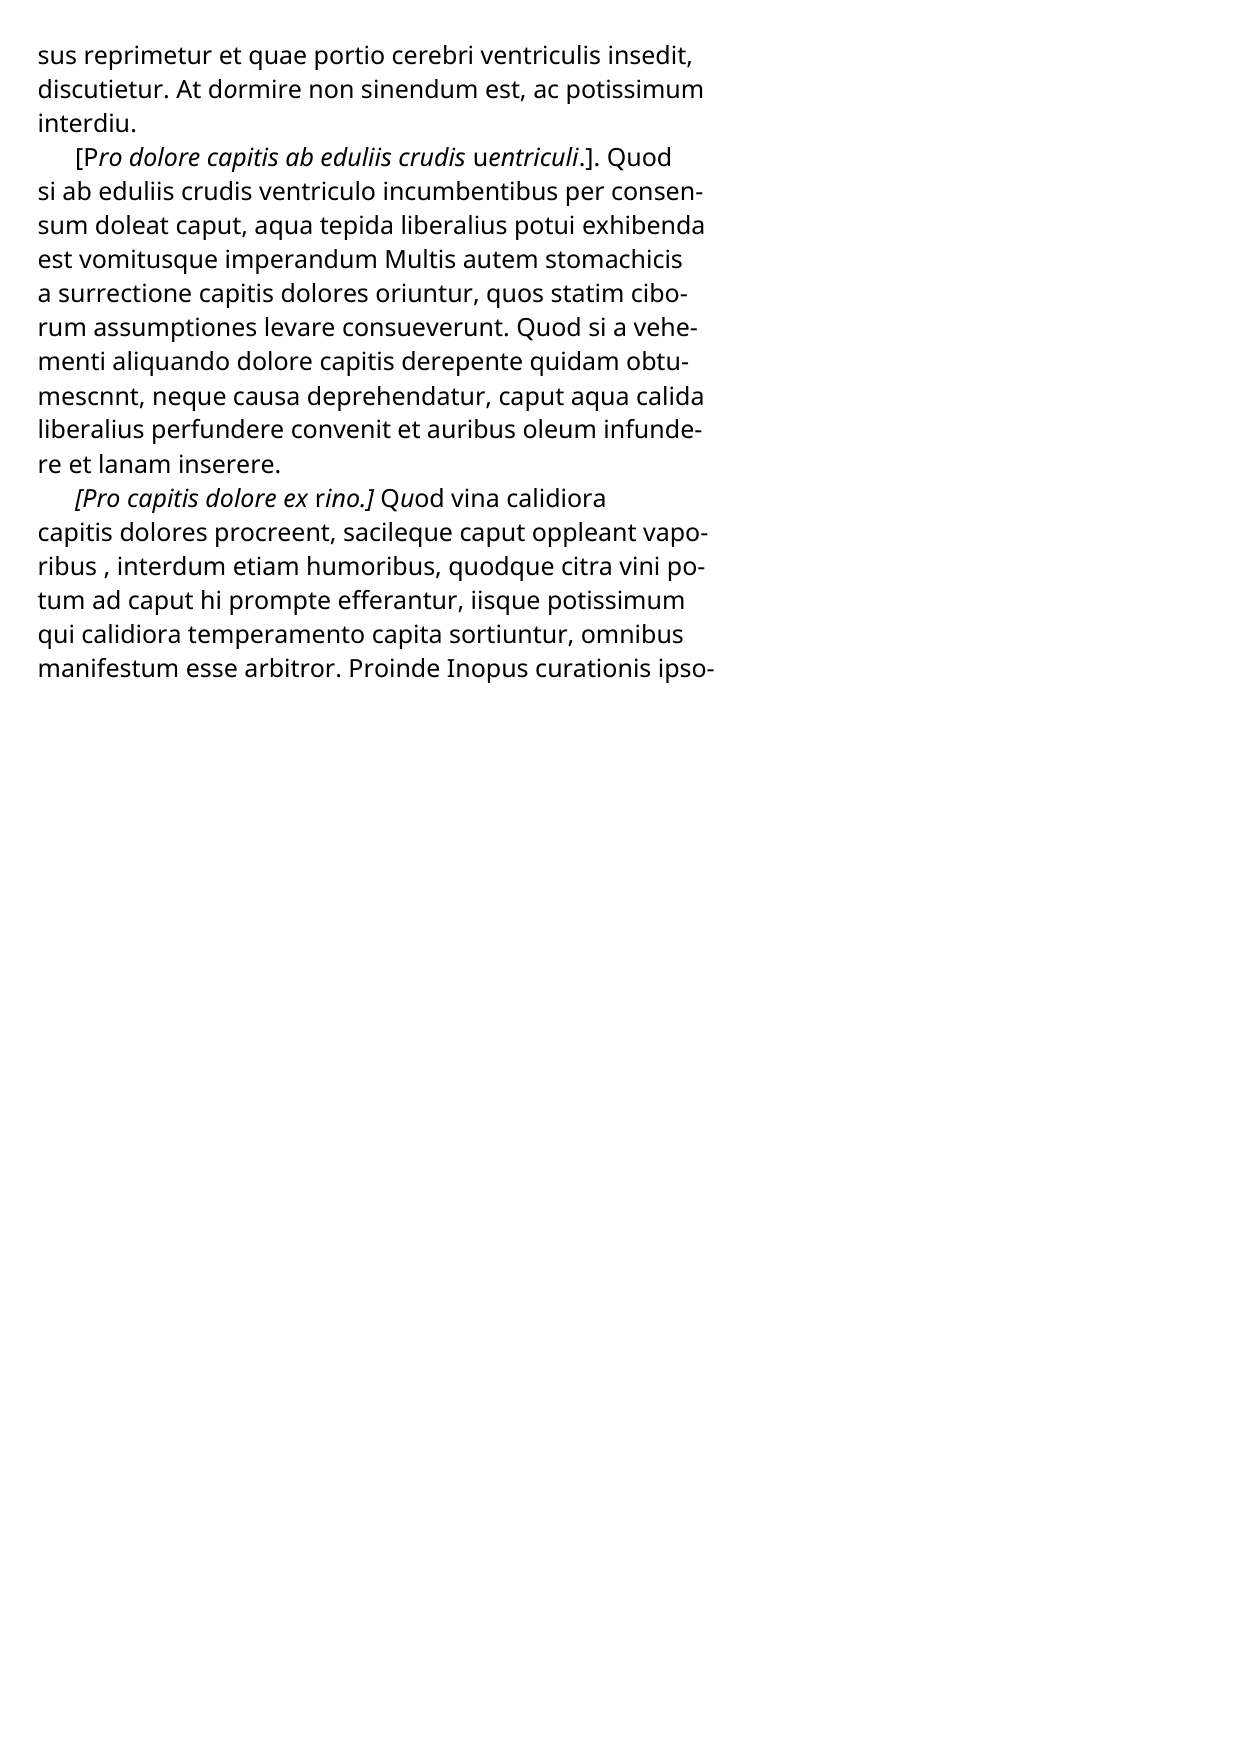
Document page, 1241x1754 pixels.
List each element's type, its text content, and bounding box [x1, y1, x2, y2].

text sus reprimetur et quae portio cerebri ventriculis insedit, discutietur. At dormire non sinendum est, ac potissimum interdiu. [37, 37, 1203, 140]
text [Pro dolore capitis ab eduliis crudis uentriculi.]. Quod si ab eduliis crudis ventriculo incumbentibus per consen- sum doleat caput, aqua tepida liberalius potui exhibenda est vomitusque imperandum Multis autem stomachicis a surrectione capitis dolores oriuntur, quos statim cibo- rum assumptiones levare consueverunt. Quod si a vehe- menti aliquando dolore capitis derepente quidam obtu- mescnnt, neque causa deprehendatur, caput aqua calida liberalius perfundere convenit et auribus oleum infunde- re et lanam inserere. [37, 140, 1203, 480]
text [Pro capitis dolore ex rino.] Quod vina calidiora capitis dolores procreent, sacileque caput oppleant vapo- ribus , interdum etiam humoribus, quodque citra vini po- tum ad caput hi prompte efferantur, iisque potissimum qui calidiora temperamento capita sortiuntur, omnibus manifestum esse arbitror. Proinde Inopus curationis ipso- [37, 480, 1203, 685]
